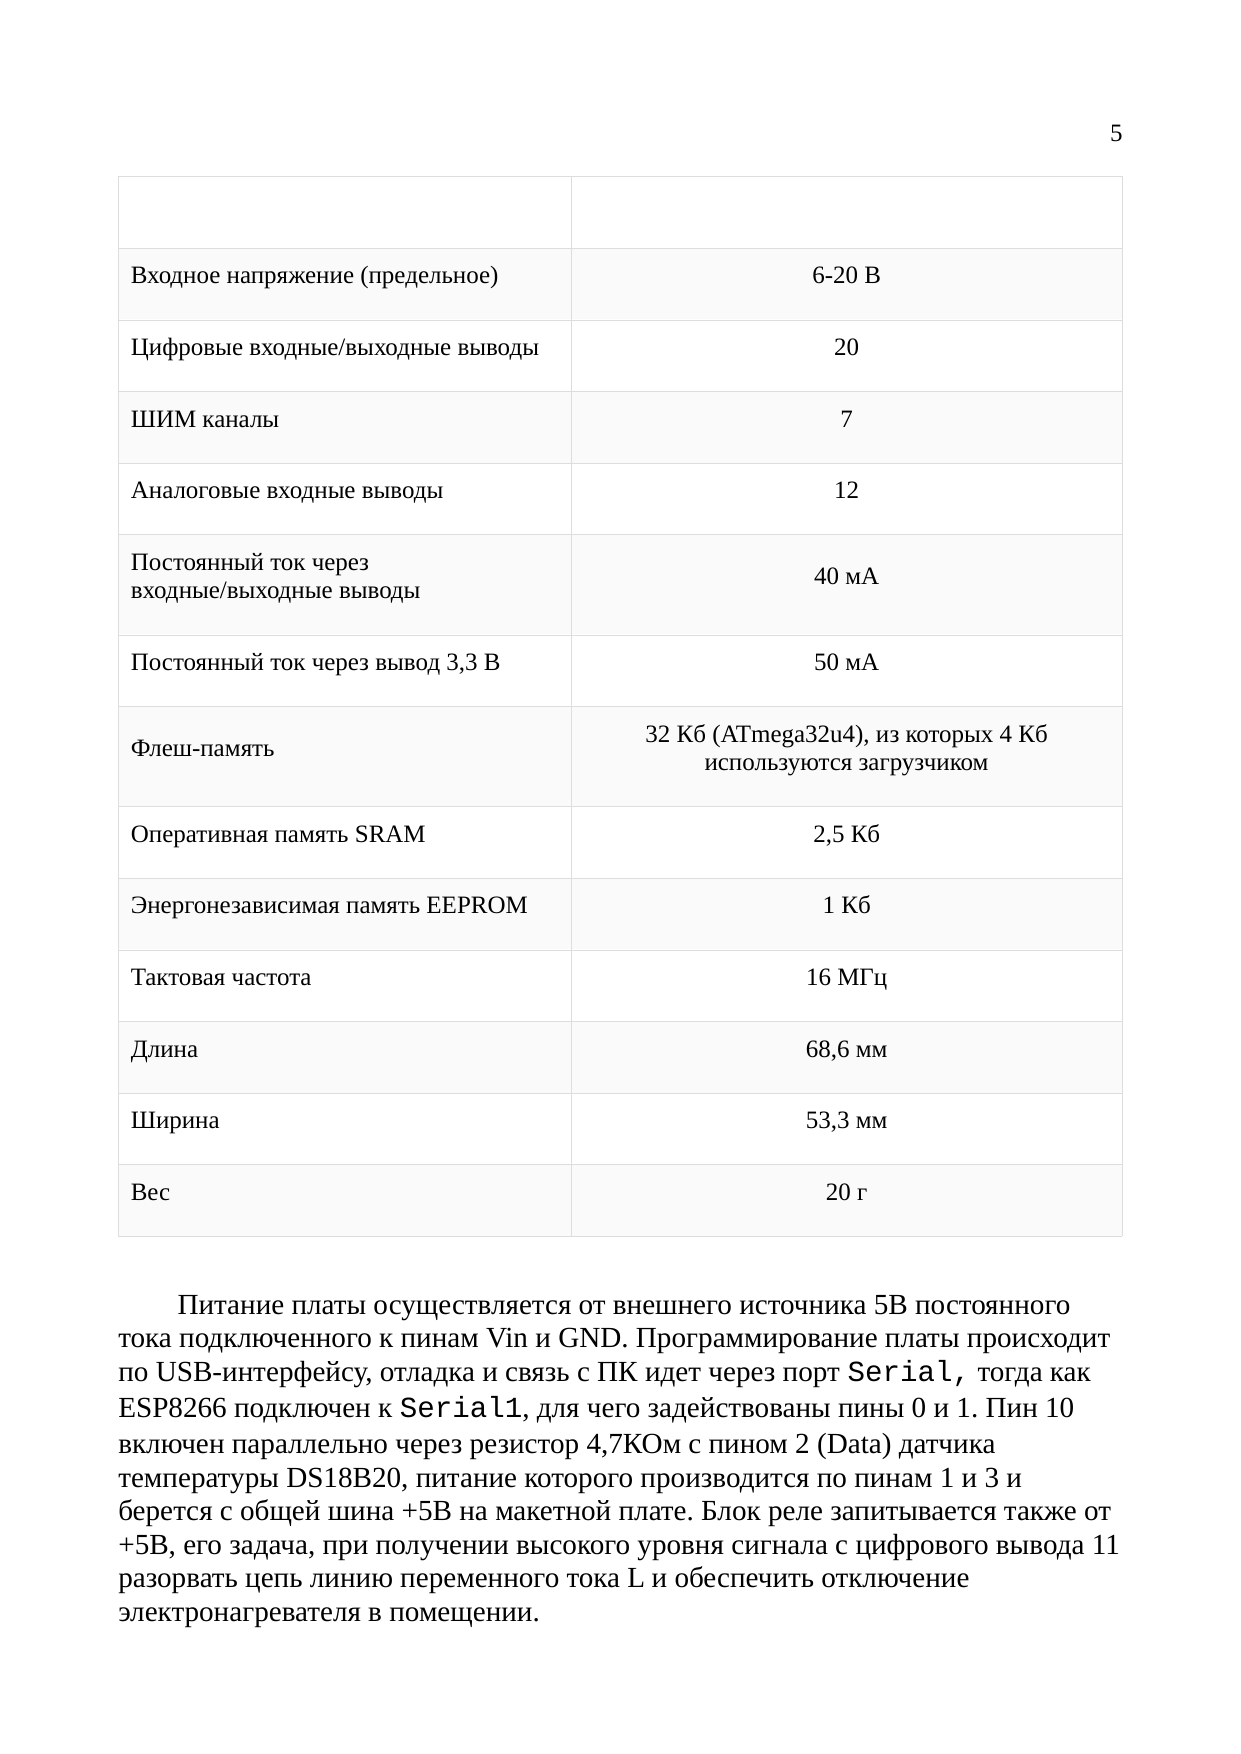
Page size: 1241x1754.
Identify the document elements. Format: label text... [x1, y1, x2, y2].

table_cell [572, 177, 1122, 248]
table_cell 7 [572, 392, 1122, 463]
table_cell [119, 177, 571, 248]
table_cell Флеш-память [119, 707, 571, 806]
table_cell Вес [119, 1165, 571, 1236]
table_cell 16 МГц [572, 951, 1122, 1021]
table_cell ШИМ каналы [119, 392, 571, 463]
table_cell Входное напряжение (предельное) [119, 249, 571, 319]
table_cell 6-20 В [572, 249, 1122, 319]
table_cell Цифровые входные/выходные выводы [119, 321, 571, 391]
table_cell Постоянный ток через входные/выходные выводы [119, 535, 571, 634]
table_cell Энергонезависимая память EEPROM [119, 879, 571, 949]
table_cell 68,6 мм [572, 1022, 1122, 1093]
table_cell 20 [572, 321, 1122, 391]
table_cell 50 мА [572, 636, 1122, 706]
table_cell 12 [572, 464, 1122, 534]
table_cell 32 Кб (ATmega32u4), из которых 4 Кб используются загрузчиком [572, 707, 1122, 806]
table_cell 53,3 мм [572, 1094, 1122, 1164]
table_cell Постоянный ток через вывод 3,3 В [119, 636, 571, 706]
table_cell Аналоговые входные выводы [119, 464, 571, 534]
table_cell 1 Кб [572, 879, 1122, 949]
table_cell 2,5 Кб [572, 807, 1122, 878]
text Питание платы осуществляется от внешнего источника 5В постоянного тока подключенного к пинам Vin и GND. Программирование платы происходит по USB-интерфейсу, отладка и связь с ПК идет через порт Serial, тогда как ESP8266 подключен к Serial1, для чего задействованы пины 0 и 1. Пин 10 включен параллельно через резистор 4,7КОм с пином 2 (Data) датчика температуры DS18B20, питание которого производится по пинам 1 и 3 и берется с общей шина +5В на макетной плате. Блок реле запитывается также от +5В, его задача, при получении высокого уровня сигнала с цифрового вывода 11 разорвать цепь линию переменного тока L и обеспечить отключение электронагревателя в помещении. [118, 1287, 1122, 1627]
table_cell Тактовая частота [119, 951, 571, 1021]
table_cell Ширина [119, 1094, 571, 1164]
table_cell 20 г [572, 1165, 1122, 1236]
table_cell Длина [119, 1022, 571, 1093]
table_cell Оперативная память SRAM [119, 807, 571, 878]
table_cell 40 мА [572, 535, 1122, 634]
